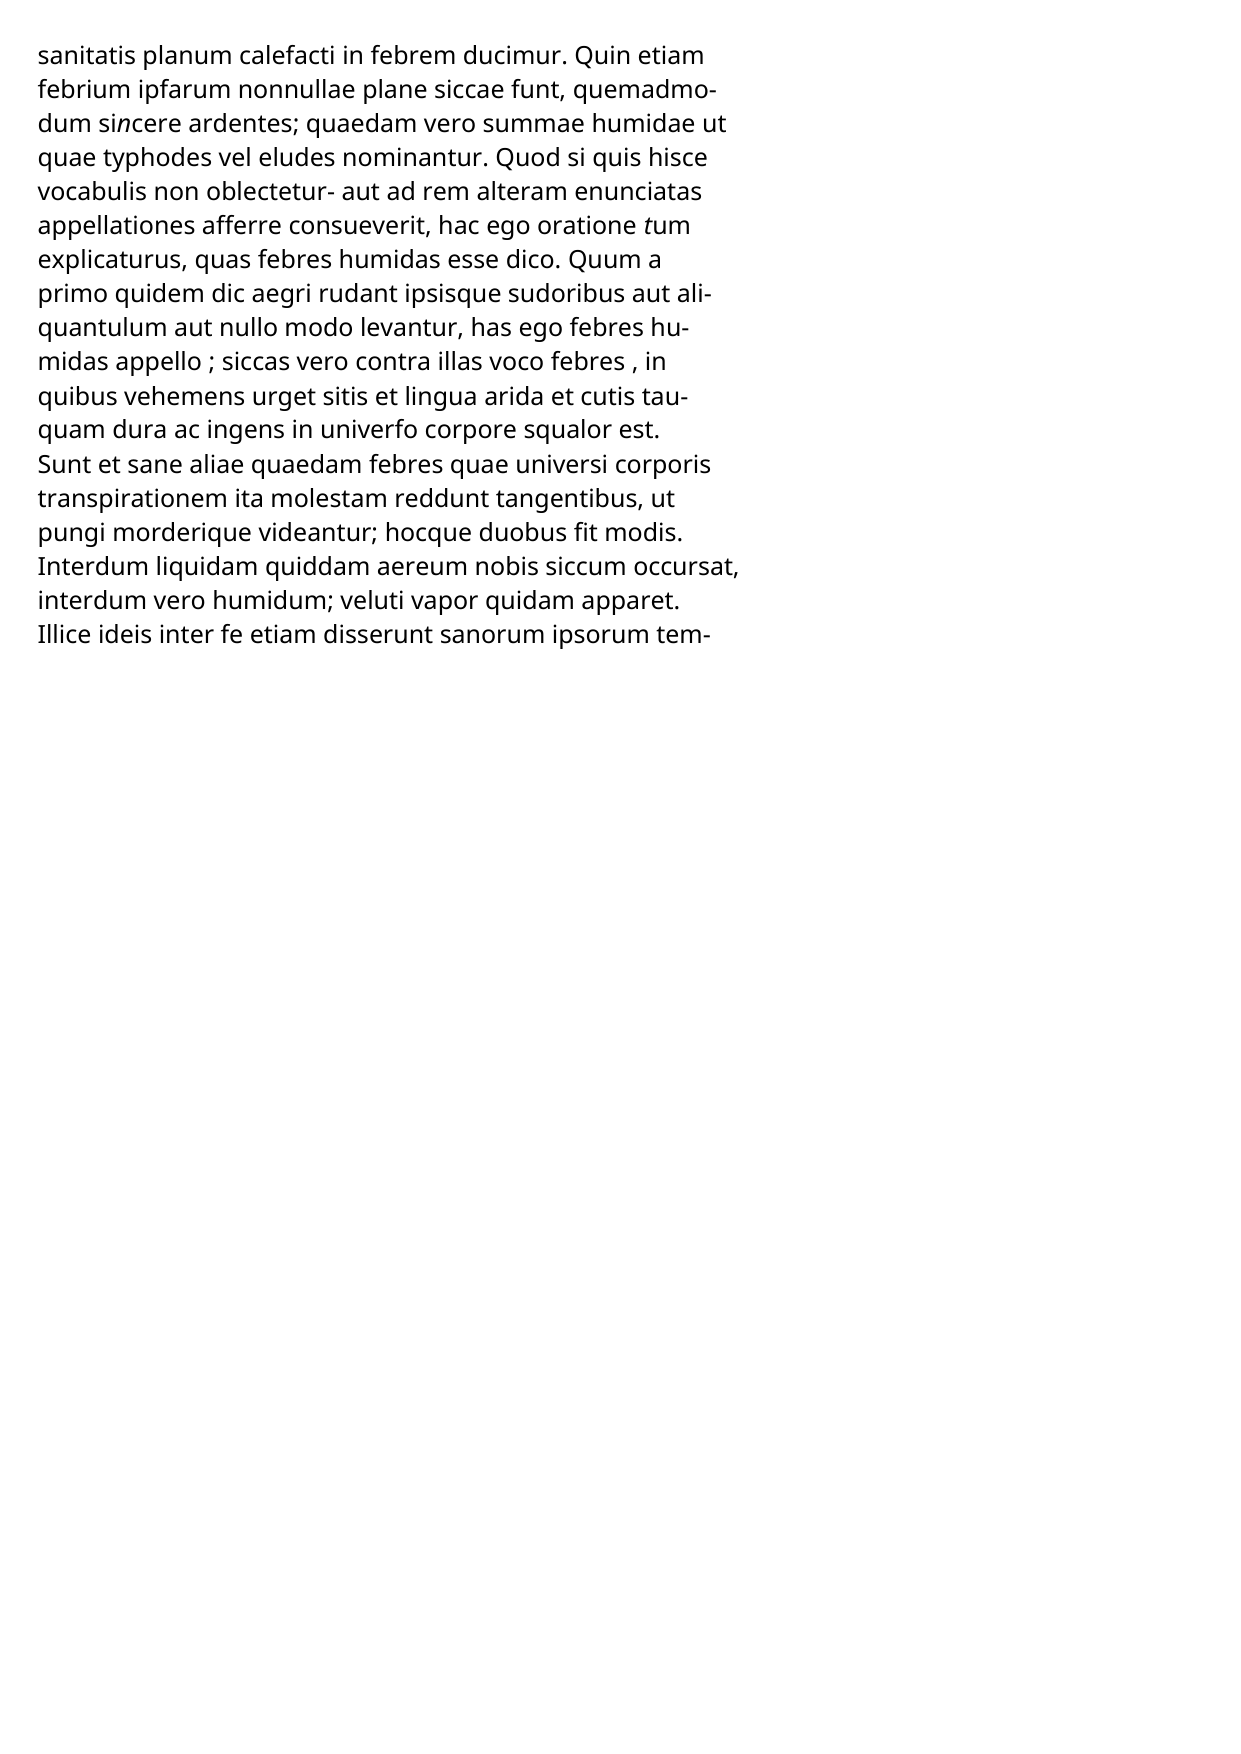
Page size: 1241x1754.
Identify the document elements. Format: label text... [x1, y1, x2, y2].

text sanitatis planum calefacti in febrem ducimur. Quin etiam febrium ipfarum nonnullae plane siccae funt, quemadmo- dum sincere ardentes; quaedam vero summae humidae ut quae typhodes vel eludes nominantur. Quod si quis hisce vocabulis non oblectetur- aut ad rem alteram enunciatas appellationes afferre consueverit, hac ego oratione tum explicaturus, quas febres humidas esse dico. Quum a primo quidem dic aegri rudant ipsisque sudoribus aut ali- quantulum aut nullo modo levantur, has ego febres hu- midas appello ; siccas vero contra illas voco febres , in quibus vehemens urget sitis et lingua arida et cutis tau- quam dura ac ingens in univerfo corpore squalor est. Sunt et sane aliae quaedam febres quae universi corporis transpirationem ita molestam reddunt tangentibus, ut pungi morderique videantur; hocque duobus fit modis. Interdum liquidam quiddam aereum nobis siccum occursat, interdum vero humidum; veluti vapor quidam apparet. Illice ideis inter fe etiam disserunt sanorum ipsorum tem- [37, 37, 1203, 651]
